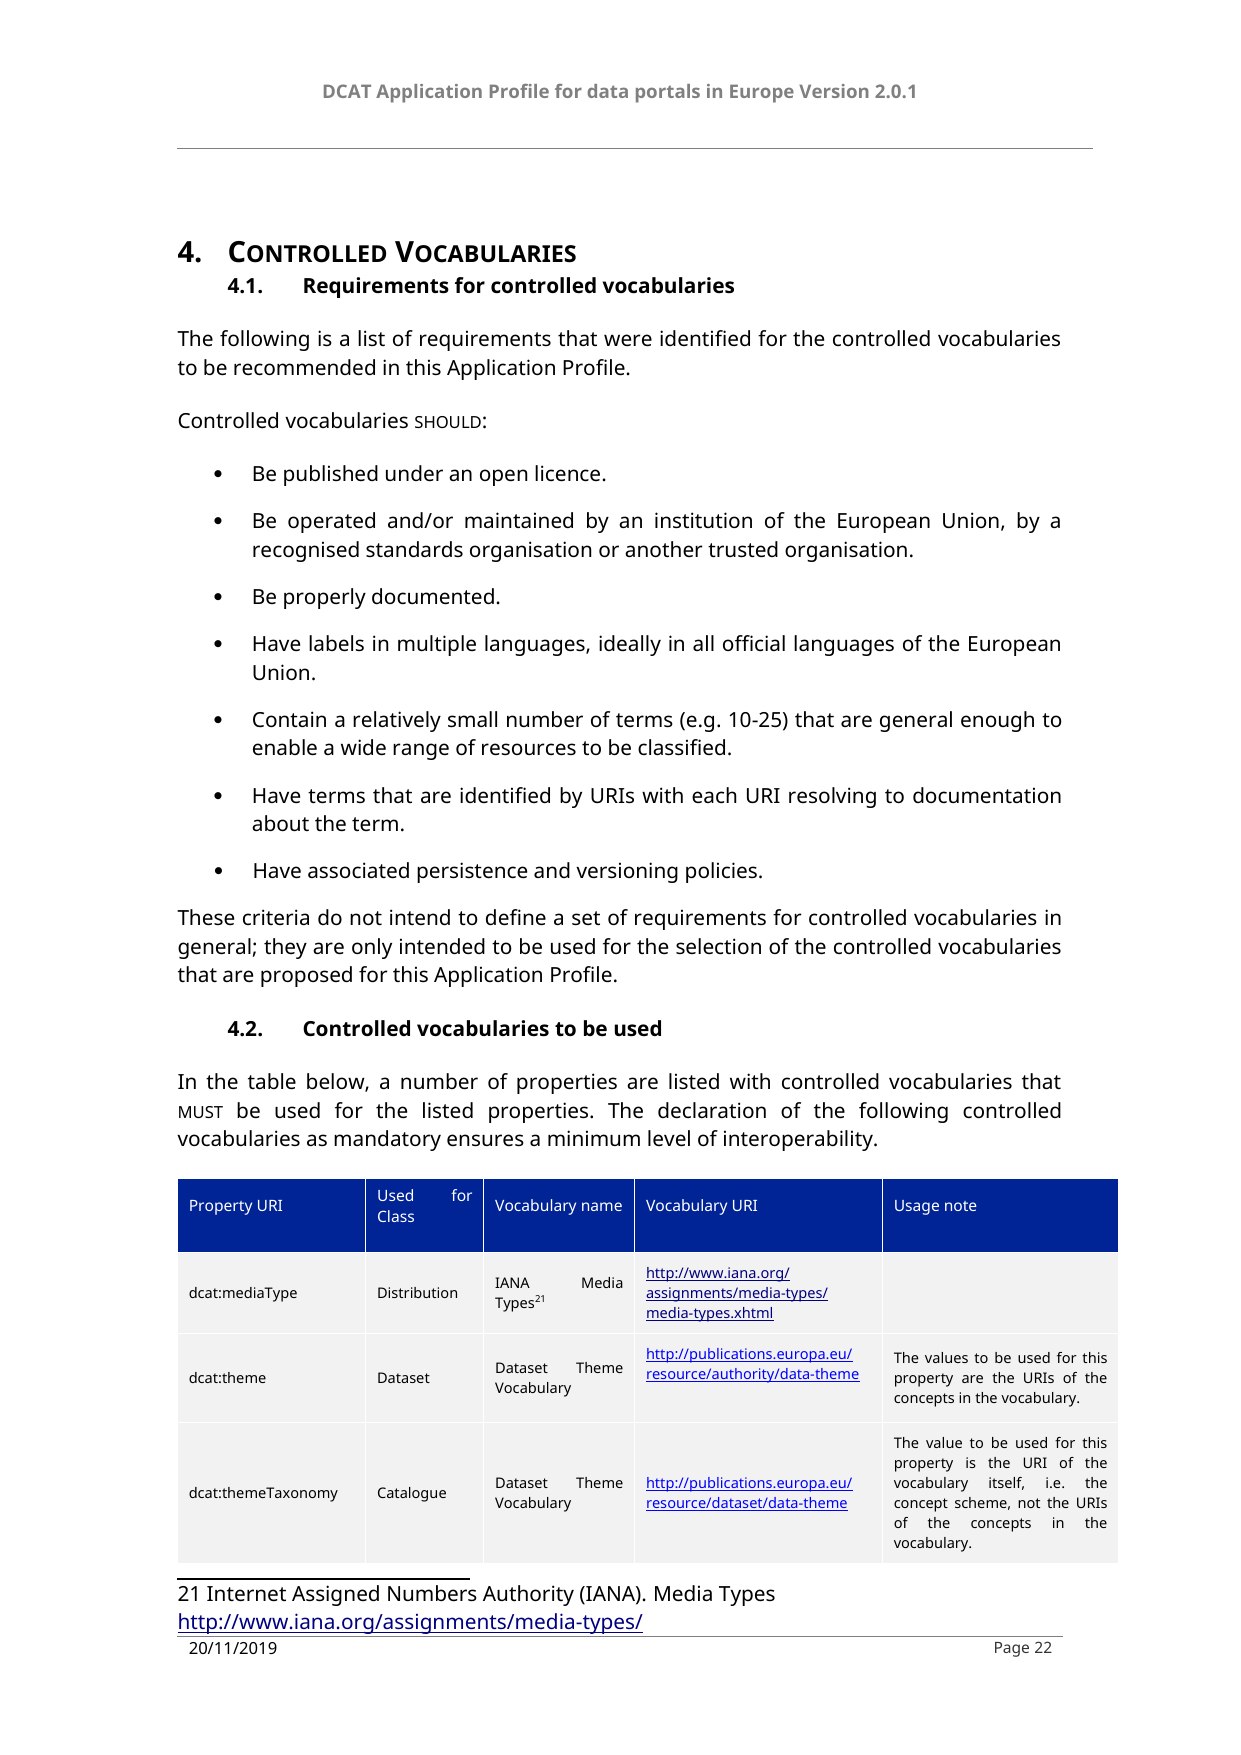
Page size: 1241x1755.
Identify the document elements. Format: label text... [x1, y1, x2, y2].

text In the table below, a number of properties are listed with controlled vocabularies that must be used for the listed properties. The declaration of the following controlled vocabularies as mandatory ensures a minimum level of interoperability. [177, 1067, 1063, 1153]
table_cell The value to be used for this property is the URI of the vocabulary itself, i.e. the concept scheme, not the URIs of the concepts in the vocabulary. [883, 1423, 1118, 1563]
table_cell [883, 1253, 1118, 1333]
table_header Vocabulary name [484, 1179, 634, 1252]
table_cell dcat:themeTaxonomy [178, 1423, 365, 1563]
table_cell Dataset Theme Vocabulary [484, 1423, 634, 1563]
table_cell http://publications.europa.eu/resource/authority/data-theme [635, 1334, 882, 1422]
list Be properly documented. [214, 582, 1063, 611]
list Have associated persistence and versioning policies. [215, 856, 1063, 885]
table_header Vocabulary URI [635, 1179, 882, 1252]
table_header Property URI [178, 1179, 365, 1252]
table_cell http://www.iana.org/assignments/media-types/media-types.xhtml [635, 1253, 882, 1333]
table_cell dcat:theme [178, 1334, 365, 1422]
list Have labels in multiple languages, ideally in all official languages of the European Union. [214, 629, 1063, 686]
list Be published under an open licence. [214, 459, 1063, 488]
table_header Used for Class [366, 1179, 483, 1252]
list Be operated and/or maintained by an institution of the European Union, by a recognised standards organisation or another trusted organisation. [214, 507, 1063, 563]
list Have terms that are identified by URIs with each URI resolving to documentation about the term. [214, 781, 1063, 838]
table_cell The values to be used for this property are the URIs of the concepts in the vocabulary. [883, 1334, 1118, 1422]
table_cell Distribution [366, 1253, 483, 1333]
table_cell http://publications.europa.eu/resource/dataset/data-theme [635, 1423, 882, 1563]
subtitle Requirements for controlled vocabularies [227, 271, 1063, 299]
text These criteria do not intend to define a set of requirements for controlled vocabularies in general; they are only intended to be used for the selection of the controlled vocabularies that are proposed for this Application Profile. [177, 903, 1063, 989]
subtitle Controlled Vocabularies [177, 231, 1063, 271]
table_header Usage note [883, 1179, 1118, 1252]
table_cell IANA Media Types [484, 1253, 634, 1333]
text The following is a list of requirements that were identified for the controlled vocabularies to be recommended in this Application Profile. [177, 324, 1063, 381]
subtitle Controlled vocabularies to be used [227, 1014, 1063, 1042]
table_cell Dataset [366, 1334, 483, 1422]
table_cell Dataset Theme Vocabulary [484, 1334, 634, 1422]
list Contain a relatively small number of terms (e.g. 10-25) that are general enough to enable a wide range of resources to be classified. [214, 705, 1063, 762]
table_cell Catalogue [366, 1423, 483, 1563]
text Controlled vocabularies should: [177, 406, 1063, 434]
table_cell dcat:mediaType [178, 1253, 365, 1333]
